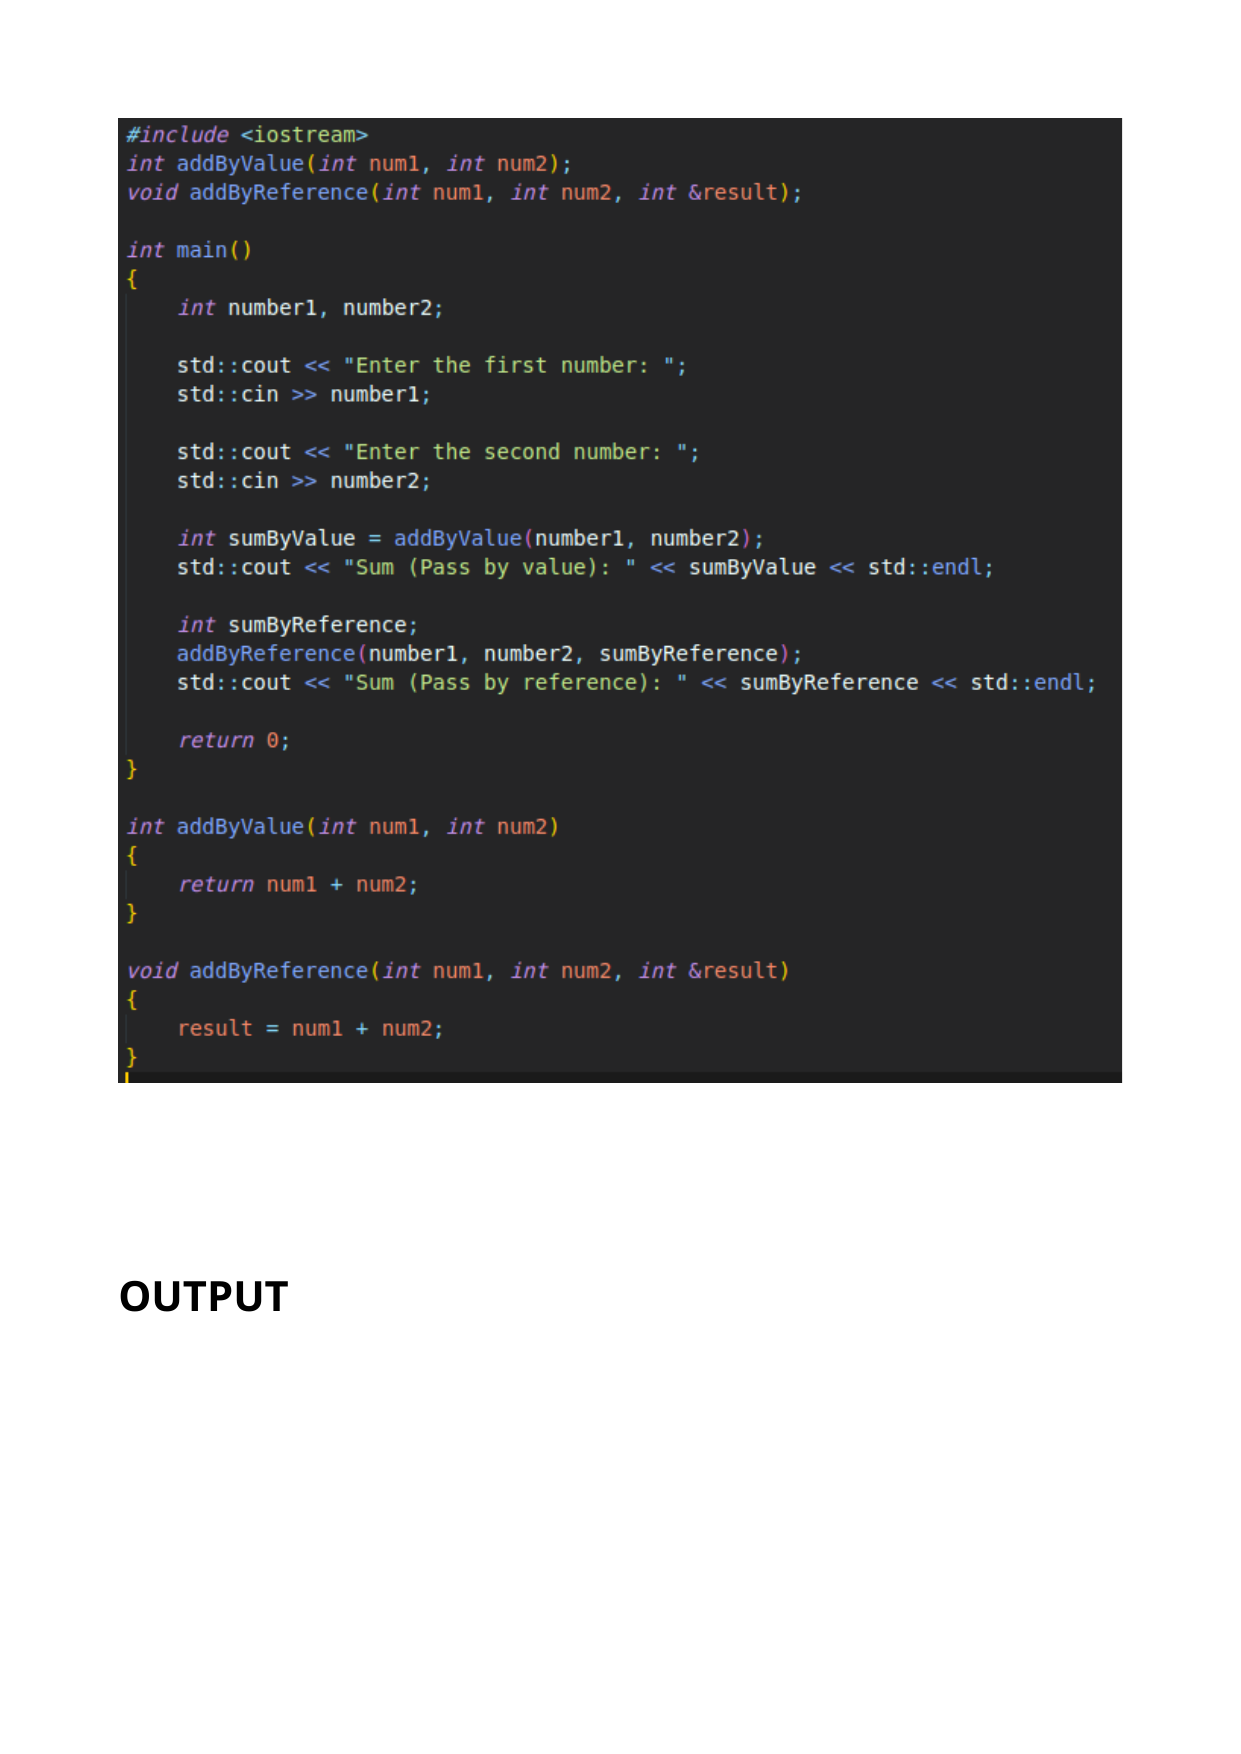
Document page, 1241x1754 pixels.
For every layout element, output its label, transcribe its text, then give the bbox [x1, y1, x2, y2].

text OUTPUT [118, 1267, 1122, 1324]
picture [118, 118, 1123, 1083]
